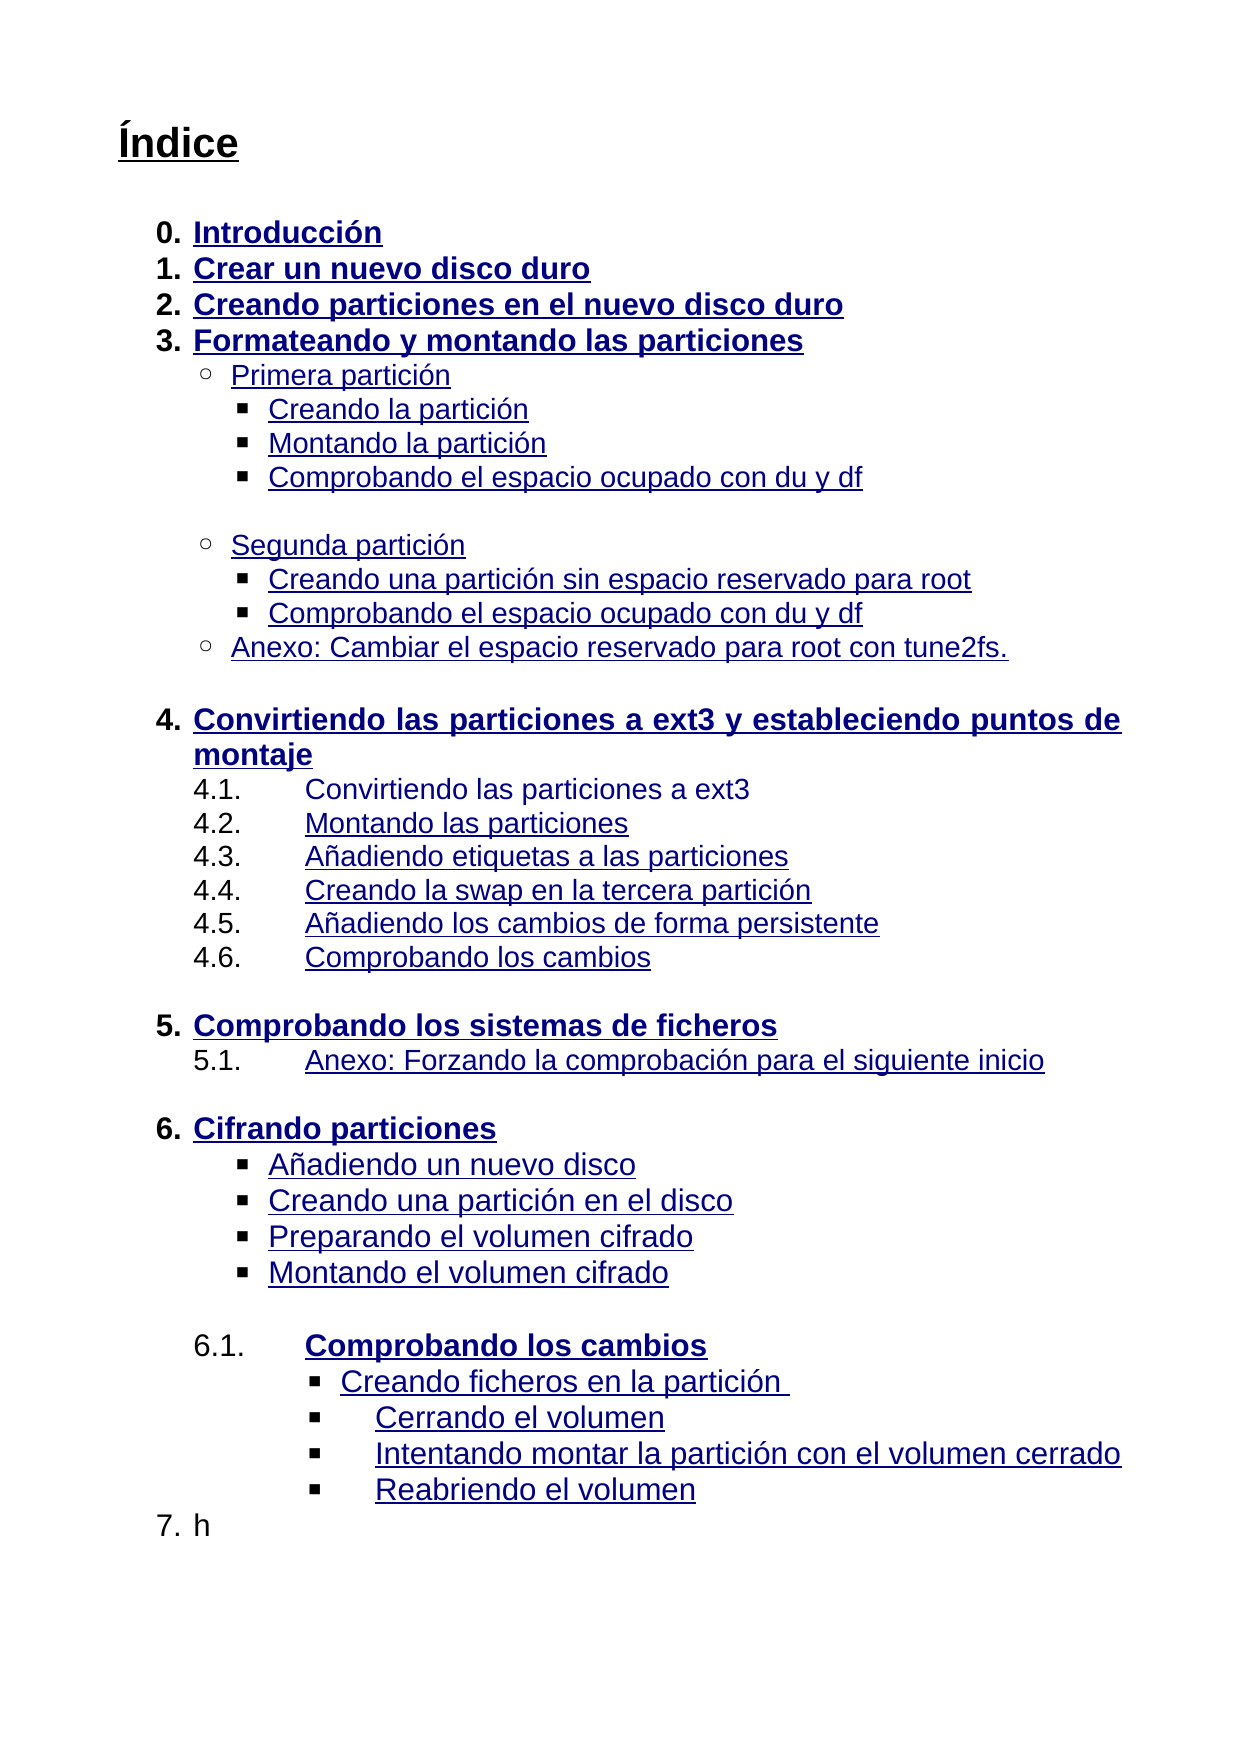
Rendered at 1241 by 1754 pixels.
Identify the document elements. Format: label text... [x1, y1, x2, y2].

list Preparando el volumen cifrado [231, 1218, 1122, 1254]
list Reabriendo el volumen [303, 1471, 1122, 1507]
list Cerrando el volumen [303, 1399, 1122, 1435]
list Creando particiones en el nuevo disco duro [156, 286, 1122, 322]
list Creando una partición sin espacio reservado para root [231, 562, 1122, 596]
list h [156, 1507, 1122, 1543]
list Convirtiendo las particiones a ext3 [193, 772, 1122, 806]
list Comprobando los cambios [193, 1327, 1122, 1363]
text Índice [118, 118, 1122, 166]
list Creando la swap en la tercera partición [193, 873, 1122, 907]
list Formateando y montando las particiones [156, 322, 1122, 358]
list Comprobando los sistemas de ficheros [156, 1007, 1122, 1043]
list Comprobando el espacio ocupado con du y df [231, 460, 1122, 494]
list Introducción [156, 214, 1122, 250]
list Anexo: Forzando la comprobación para el siguiente inicio [193, 1043, 1122, 1077]
list Añadiendo etiquetas a las particiones [193, 839, 1122, 873]
list Montando las particiones [193, 806, 1122, 839]
list Creando ficheros en la partición [303, 1363, 1122, 1399]
list Cifrando particiones [156, 1110, 1122, 1146]
list Creando la partición [231, 392, 1122, 426]
list Comprobando el espacio ocupado con du y df [231, 596, 1122, 630]
list Comprobando los cambios [193, 940, 1122, 974]
list Crear un nuevo disco duro [156, 250, 1122, 286]
list Segunda partición [193, 528, 1122, 562]
list Montando el volumen cifrado [231, 1254, 1122, 1291]
list Añadiendo un nuevo disco [231, 1146, 1122, 1182]
list Añadiendo los cambios de forma persistente [193, 907, 1122, 940]
list Primera partición [193, 358, 1122, 392]
list Anexo: Cambiar el espacio reservado para root con tune2fs. [193, 630, 1122, 664]
list Convirtiendo las particiones a ext3 y estableciendo puntos de montaje [156, 701, 1122, 772]
list Montando la partición [231, 426, 1122, 460]
list Creando una partición en el disco [231, 1182, 1122, 1218]
list Intentando montar la partición con el volumen cerrado [303, 1435, 1122, 1471]
